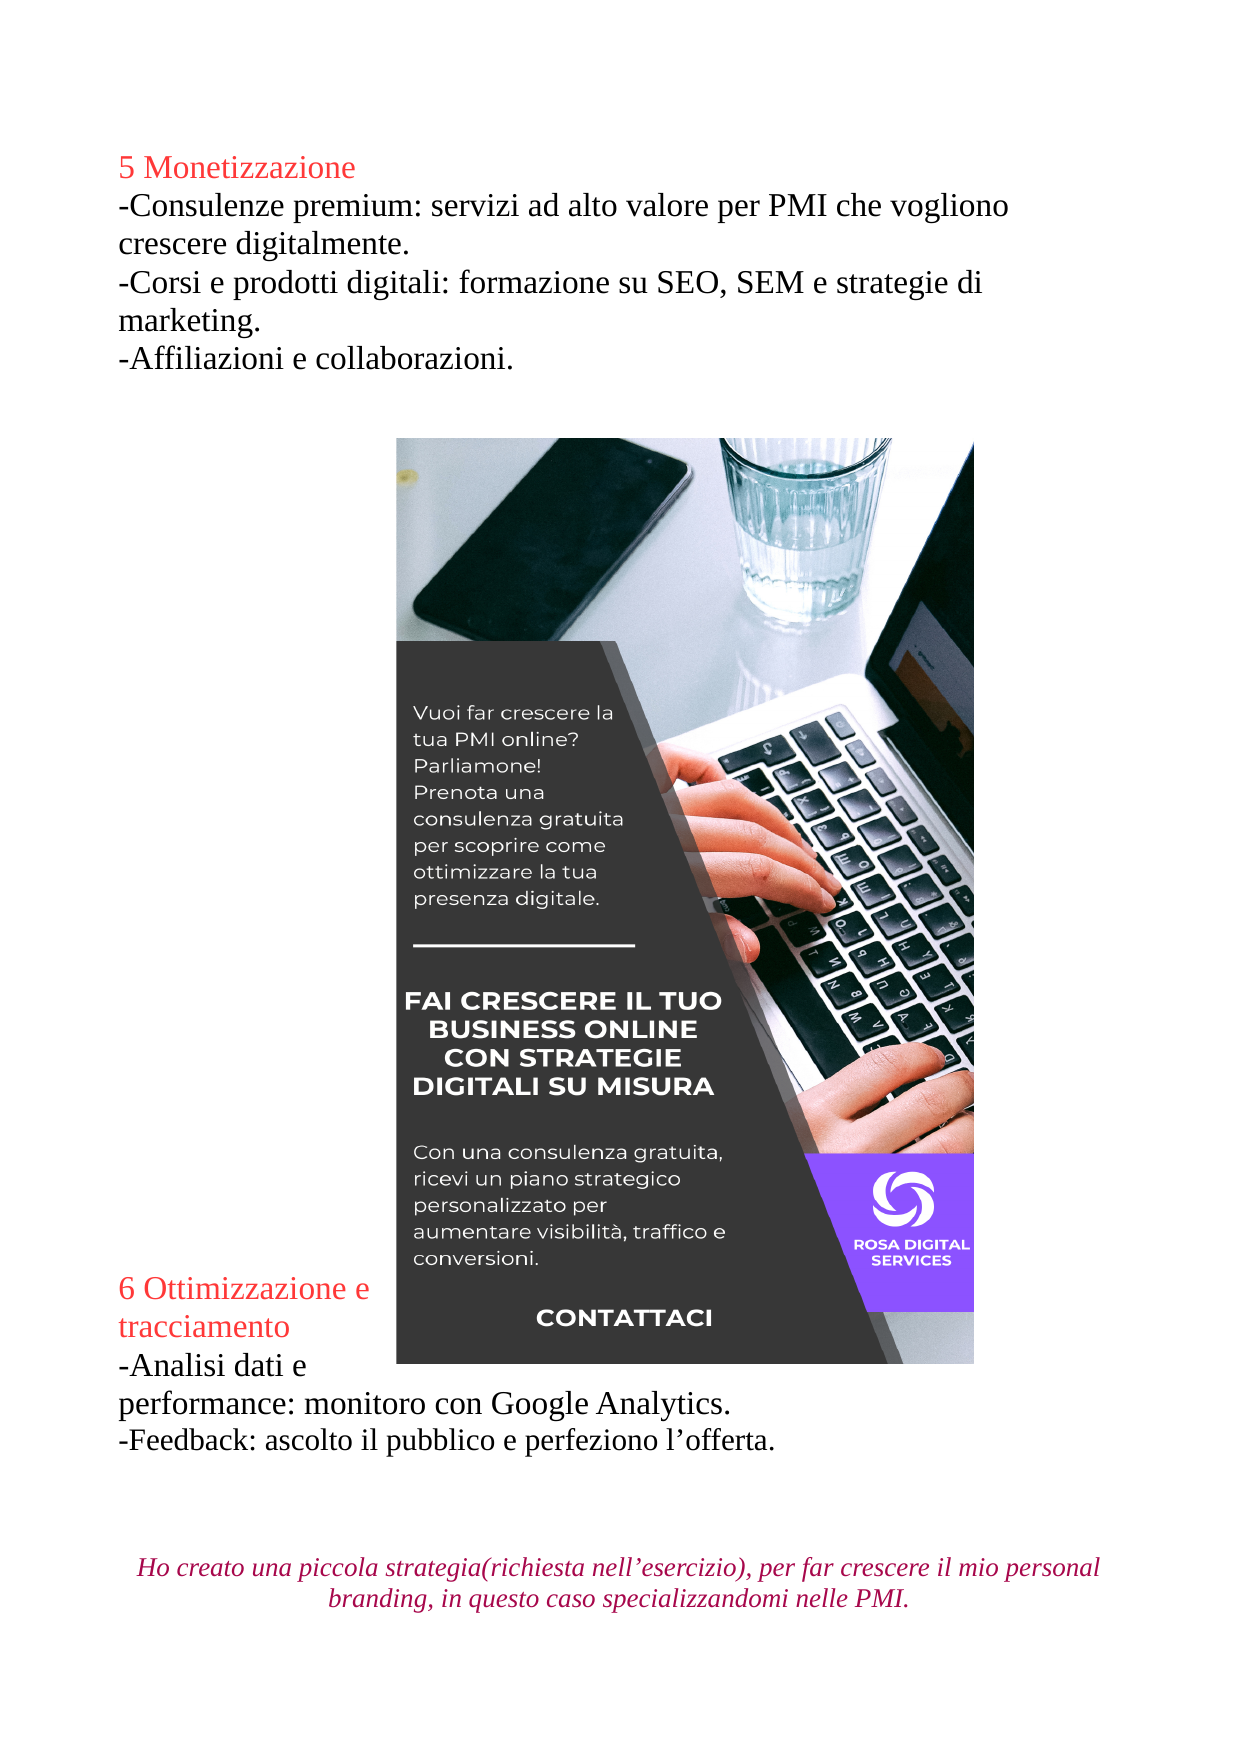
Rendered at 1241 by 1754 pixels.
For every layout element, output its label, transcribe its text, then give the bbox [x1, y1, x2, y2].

text Ho creato una piccola strategia(richiesta nell’esercizio), per far crescere il mio personal branding, in questo caso specializzandomi nelle PMI. [118, 1551, 1122, 1613]
text -Corsi e prodotti digitali: formazione su SEO, SEM e strategie di marketing. -Affiliazioni e collaborazioni. [118, 262, 1122, 377]
picture [396, 438, 974, 1364]
text 5 Monetizzazione -Consulenze premium: servizi ad alto valore per PMI che vogliono crescere digitalmente. [118, 147, 1122, 262]
text 6 Ottimizzazione e tracciamento -Analisi dati e performance: monitoro con Google Analytics. -Feedback: ascolto il pubblico e perfeziono l’offerta. [118, 1268, 1122, 1457]
